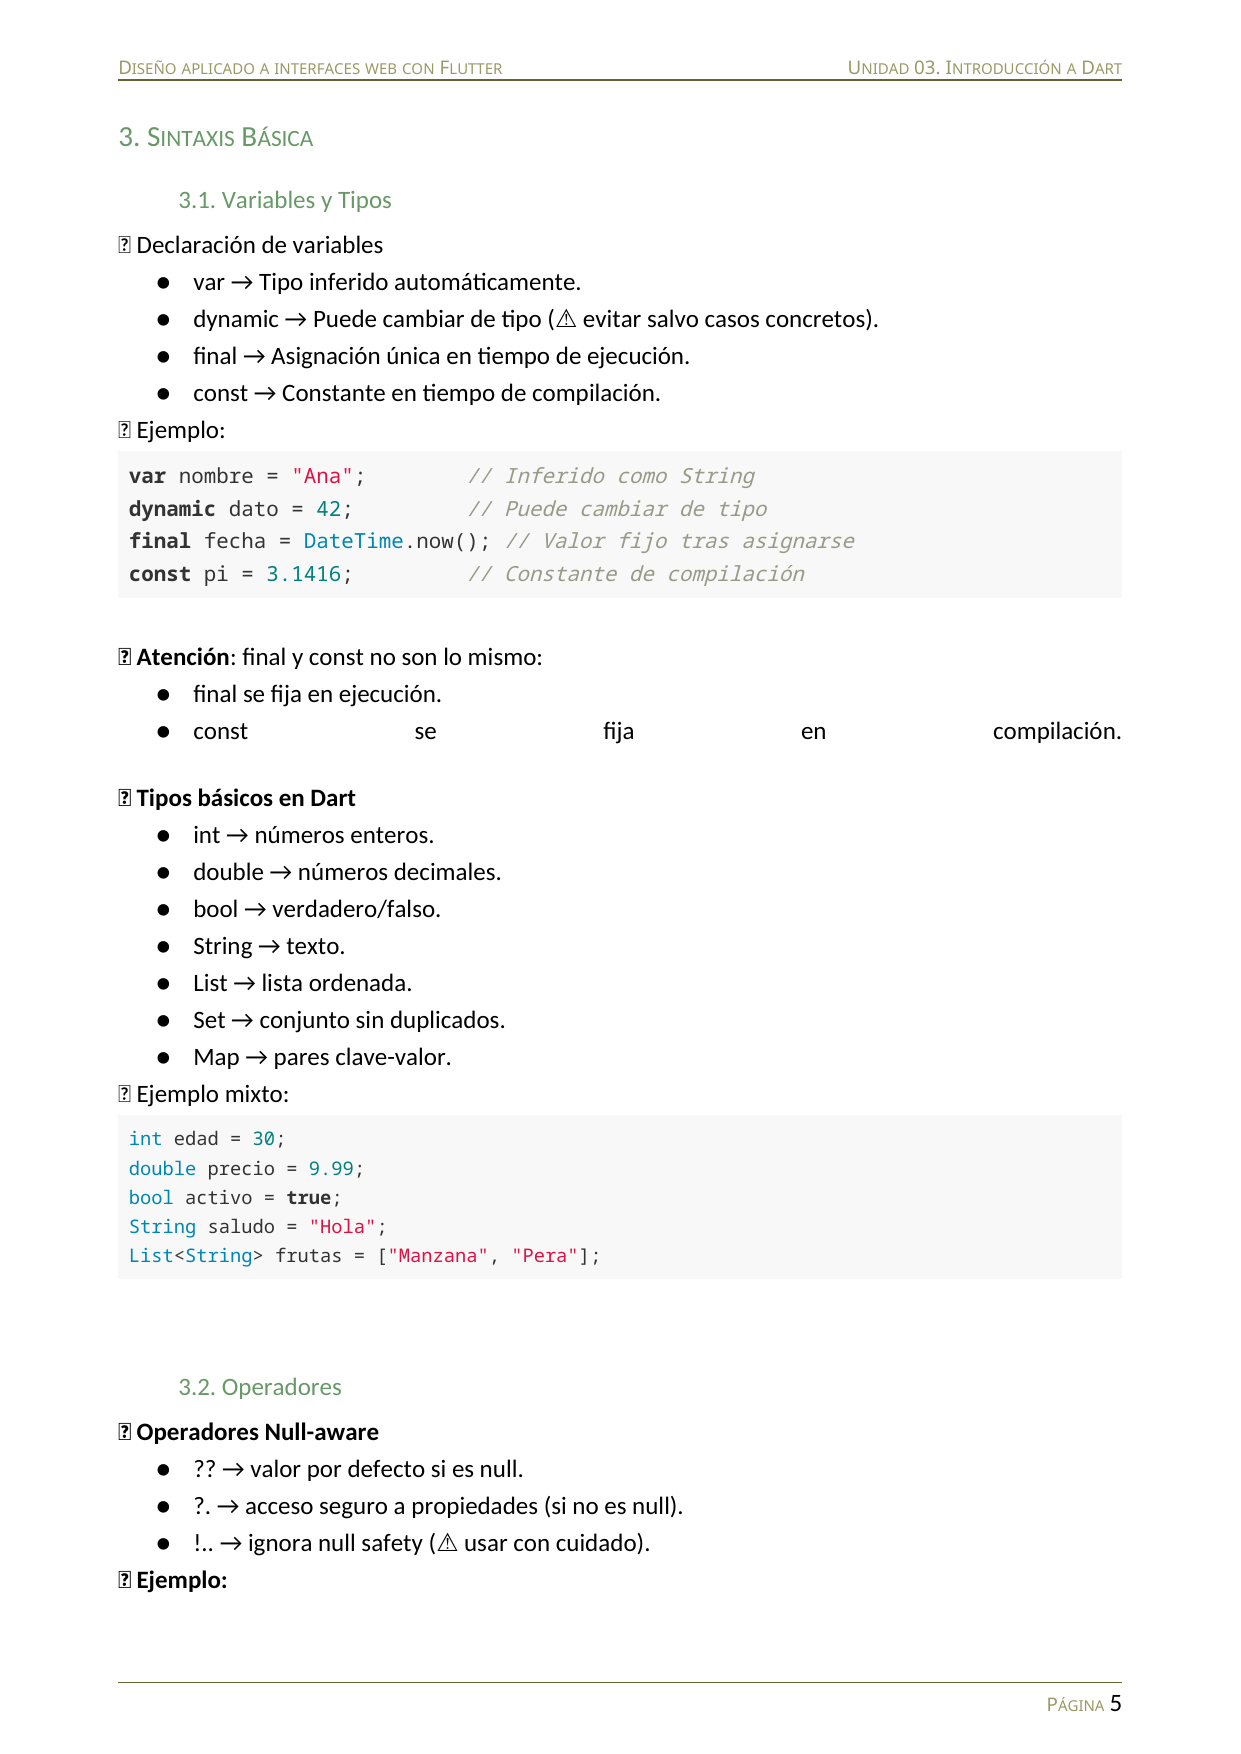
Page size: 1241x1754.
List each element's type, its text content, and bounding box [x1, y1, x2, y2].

list List → lista ordenada. [156, 967, 1122, 998]
list !.. → ignora null safety (⚠ usar con cuidado). [156, 1527, 1122, 1558]
list int → números enteros. [156, 819, 1122, 850]
subtitle 3.2. Operadores [178, 1371, 1122, 1401]
list final se fija en ejecución. [156, 678, 1122, 708]
list Map → pares clave-valor. [156, 1041, 1122, 1072]
list String → texto. [156, 930, 1122, 961]
table_header int edad = 30; double precio = 9.99; bool activo = true; String saludo = "Hola"; List<String> frutas = ["Manzana", "Pera"]; [118, 1115, 1122, 1279]
list const → Constante en tiempo de compilación. [156, 377, 1122, 407]
text 🔷 Tipos básicos en Dart [118, 782, 1122, 813]
list double → números decimales. [156, 856, 1122, 887]
list const se fija en compilación. [156, 715, 1122, 776]
text 📌 Ejemplo: [118, 1564, 1122, 1595]
text ❕ Atención: final y const no son lo mismo: [118, 641, 1122, 671]
subtitle 3. Sintaxis Básica [118, 118, 1122, 154]
list bool → verdadero/falso. [156, 893, 1122, 924]
subtitle 3.1. Variables y Tipos [178, 184, 1122, 214]
list ?? → valor por defecto si es null. [156, 1453, 1122, 1484]
list dynamic → Puede cambiar de tipo (⚠ evitar salvo casos concretos). [156, 303, 1122, 333]
list var → Tipo inferido automáticamente. [156, 266, 1122, 297]
text 🔷 Declaración de variables [118, 229, 1122, 259]
list ?. → acceso seguro a propiedades (si no es null). [156, 1490, 1122, 1521]
list final → Asignación única en tiempo de ejecución. [156, 340, 1122, 371]
text 🔷 Operadores Null-aware [118, 1416, 1122, 1447]
text 💬 Ejemplo mixto: [118, 1078, 1122, 1109]
table_header var nombre = "Ana"; // Inferido como String dynamic dato = 42; // Puede cambiar de tipo final fecha = DateTime.now(); // Valor fijo tras asignarse const pi = 3.1416; // Constante de compilación [118, 451, 1122, 598]
text 📌 Ejemplo: [118, 414, 1122, 444]
list Set → conjunto sin duplicados. [156, 1004, 1122, 1035]
